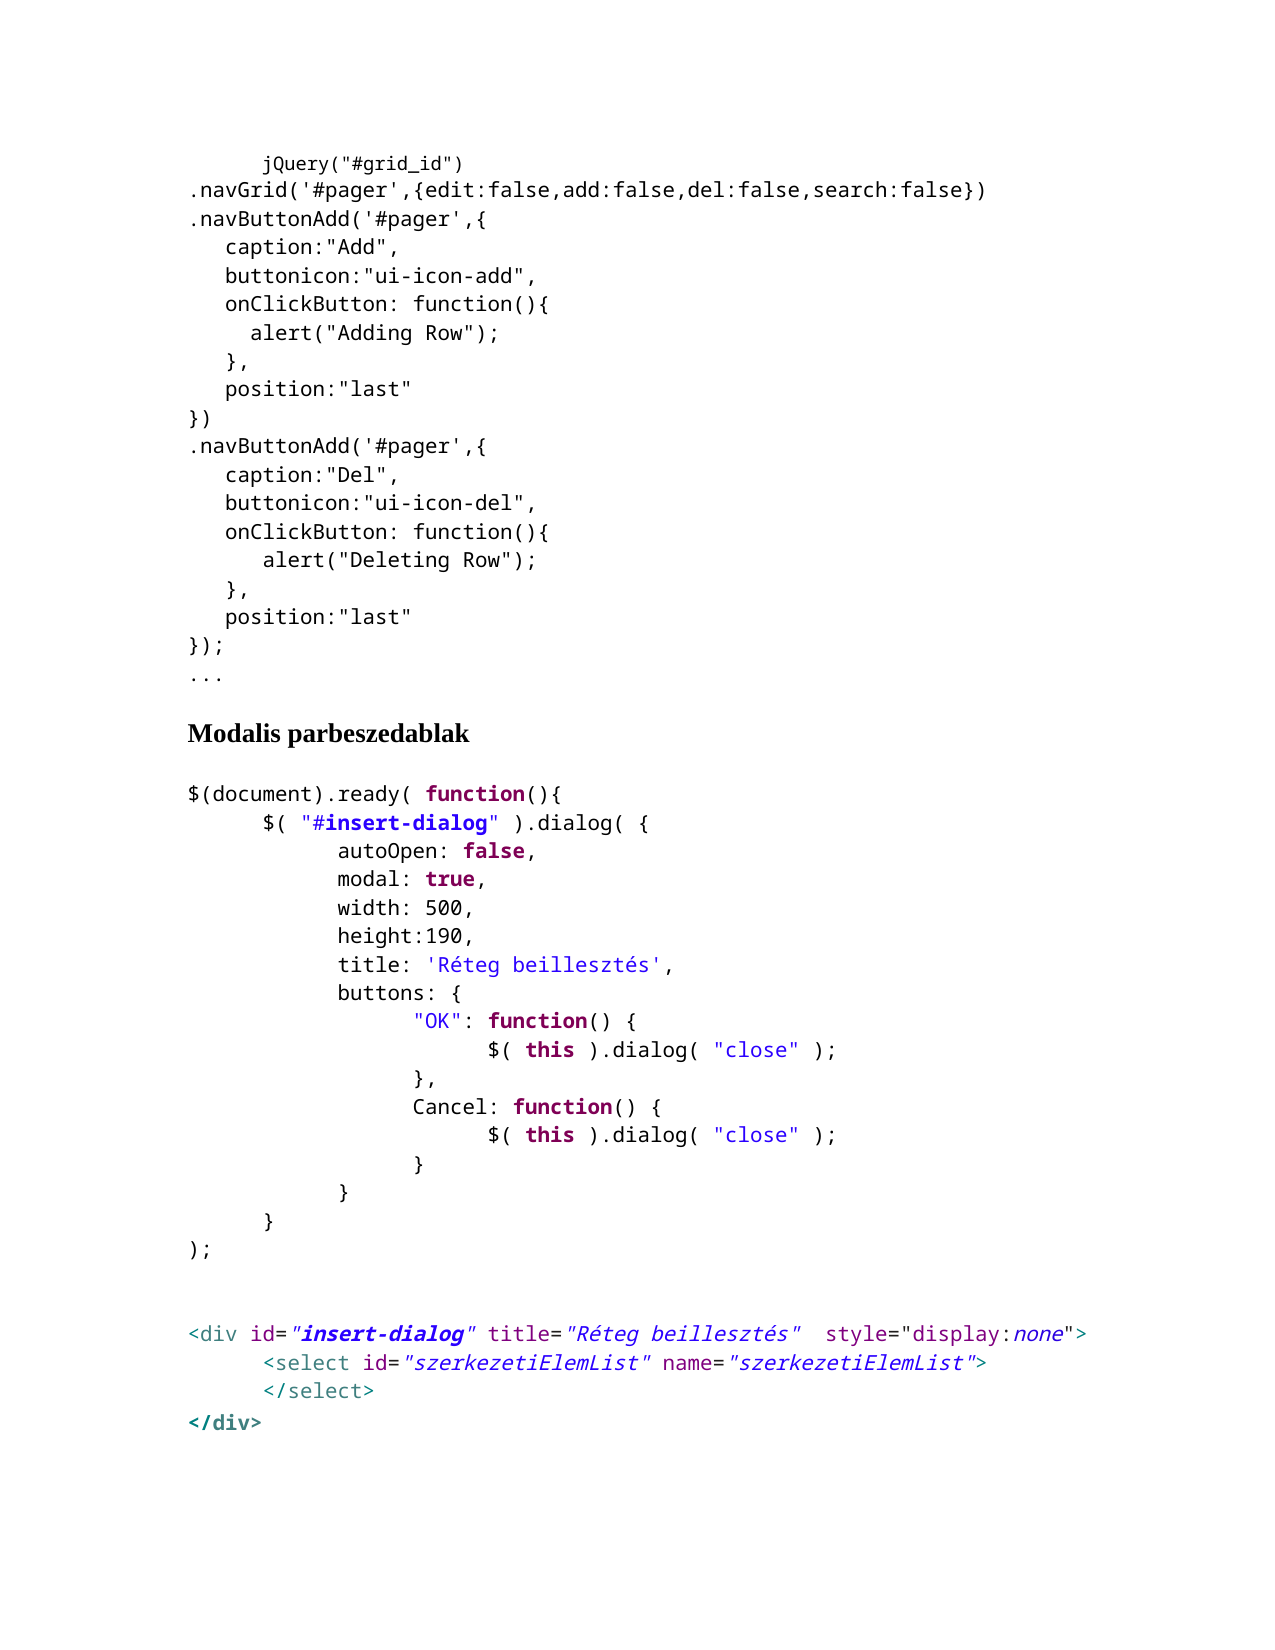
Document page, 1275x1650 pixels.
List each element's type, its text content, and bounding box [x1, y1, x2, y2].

text } [187, 1149, 1087, 1177]
text modal: true, [187, 864, 1087, 893]
text onClickButton: function(){ [187, 517, 1087, 545]
text </select> [187, 1376, 1087, 1405]
text caption:"Add", [187, 232, 1087, 261]
text </div> [187, 1405, 1087, 1436]
text position:"last" [187, 602, 1087, 631]
text $( this ).dialog( "close" ); [187, 1035, 1087, 1063]
text Modalis parbeszedablak [187, 717, 1087, 748]
text buttonicon:"ui-icon-del", [187, 488, 1087, 517]
text alert("Adding Row"); [187, 318, 1087, 346]
text }, [187, 574, 1087, 602]
text position:"last" [187, 374, 1087, 403]
text } [187, 1206, 1087, 1234]
text title: 'Réteg beillesztés', [187, 950, 1087, 978]
text $( "#insert-dialog" ).dialog( { [187, 808, 1087, 836]
text ... [187, 659, 1087, 687]
text autoOpen: false, [187, 836, 1087, 864]
text buttons: { [187, 978, 1087, 1007]
text .navGrid('#pager',{edit:false,add:false,del:false,search:false}) [187, 176, 1087, 204]
text Cancel: function() { [187, 1092, 1087, 1120]
text onClickButton: function(){ [187, 289, 1087, 318]
text width: 500, [187, 893, 1087, 921]
text buttonicon:"ui-icon-add", [187, 261, 1087, 289]
text $(document).ready( function(){ [187, 779, 1087, 808]
text }, [187, 346, 1087, 374]
text }, [187, 1063, 1087, 1092]
text }) [187, 403, 1087, 431]
text } [187, 1177, 1087, 1206]
text height:190, [187, 921, 1087, 950]
text }); [187, 631, 1087, 659]
text .navButtonAdd('#pager',{ [187, 204, 1087, 232]
text "OK": function() { [187, 1007, 1087, 1035]
text .navButtonAdd('#pager',{ [187, 431, 1087, 460]
text jQuery("#grid_id") [262, 150, 1087, 176]
text <div id="insert-dialog" title="Réteg beillesztés" style="display:none"> [187, 1319, 1087, 1348]
text alert("Deleting Row"); [187, 545, 1087, 574]
text $( this ).dialog( "close" ); [187, 1120, 1087, 1149]
text caption:"Del", [187, 460, 1087, 488]
text ); [187, 1234, 1087, 1263]
text <select id="szerkezetiElemList" name="szerkezetiElemList"> [187, 1348, 1087, 1376]
